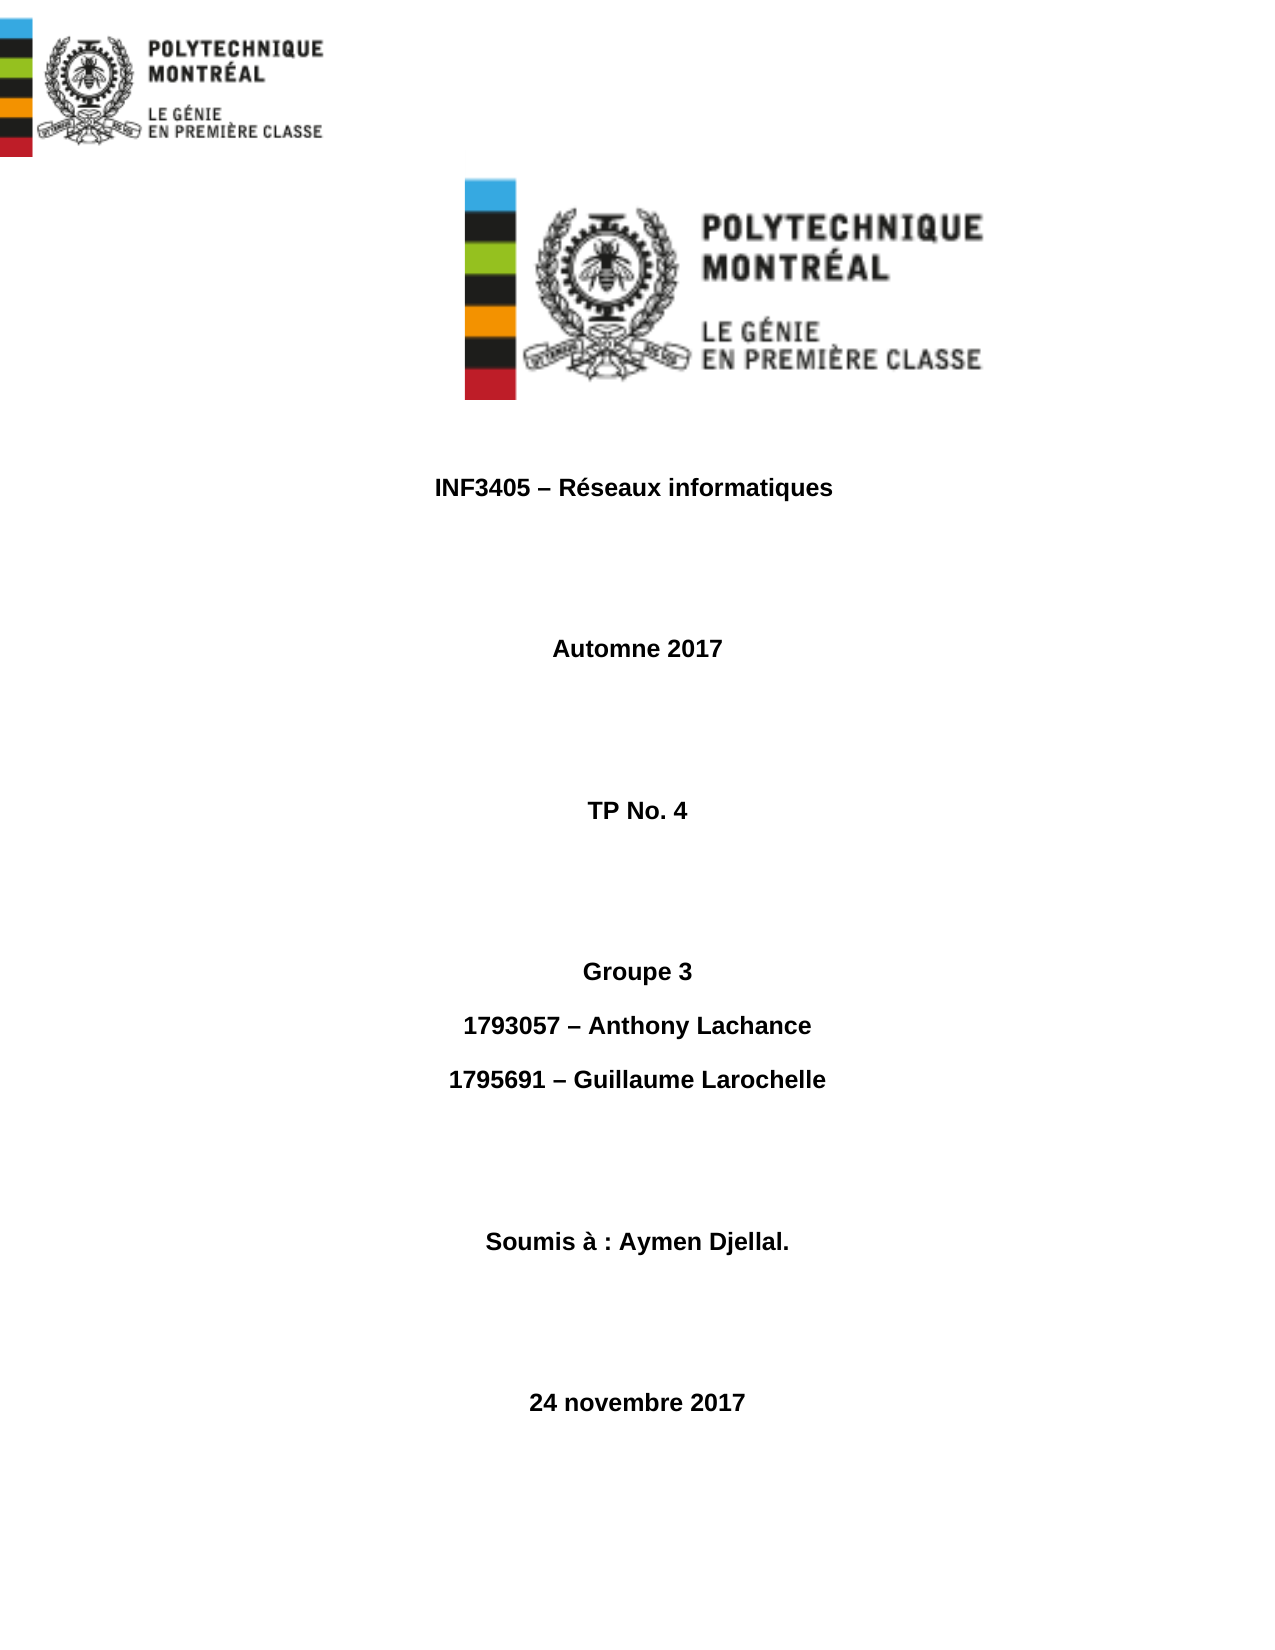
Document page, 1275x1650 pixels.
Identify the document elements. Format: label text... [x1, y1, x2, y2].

text 1795691 – Guillaume Larochelle [150, 1065, 1125, 1094]
picture [0, 0, 325, 157]
text Automne 2017 [150, 634, 1125, 663]
text 24 novembre 2017 [150, 1388, 1125, 1417]
picture [464, 150, 985, 400]
text Groupe 3 [150, 957, 1125, 986]
text TP No. 4 [150, 796, 1125, 824]
text 1793057 – Anthony Lachance [150, 1011, 1125, 1040]
text INF3405 – Réseaux informatiques [150, 473, 1125, 501]
text Soumis à : Aymen Djellal. [150, 1227, 1125, 1255]
